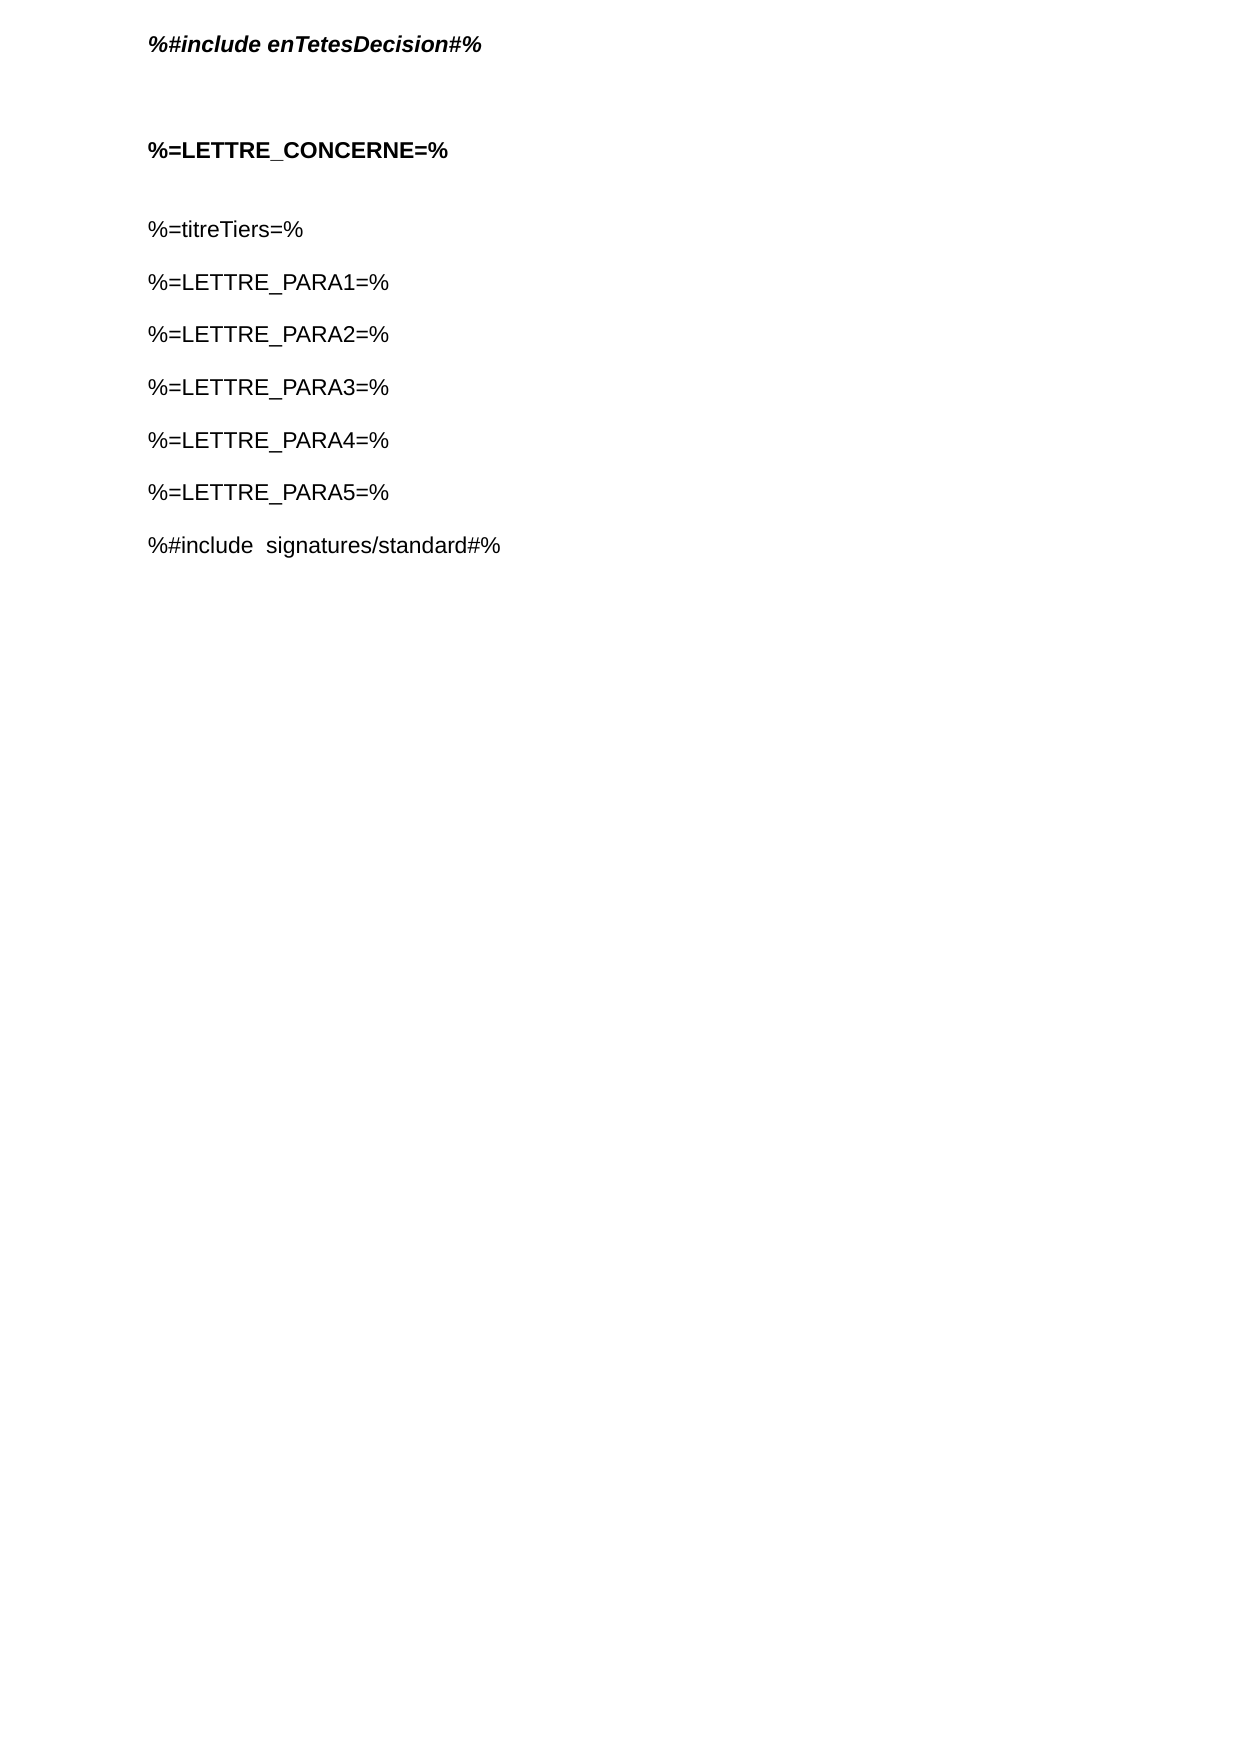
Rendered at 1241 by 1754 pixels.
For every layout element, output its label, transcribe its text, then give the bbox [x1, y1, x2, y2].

text %#include signatures/standard#% [148, 532, 1152, 558]
text %=LETTRE_PARA5=% [148, 479, 1152, 506]
text %=LETTRE_PARA1=% [148, 268, 1152, 295]
text %=LETTRE_PARA4=% [148, 427, 1152, 453]
text %=LETTRE_PARA3=% [148, 374, 1152, 400]
text %=LETTRE_PARA2=% [148, 321, 1152, 347]
text %=LETTRE_CONCERNE=% [148, 137, 1152, 163]
text %=titreTiers=% [148, 216, 1152, 242]
text %#include enTetesDecision#% [148, 31, 1152, 58]
